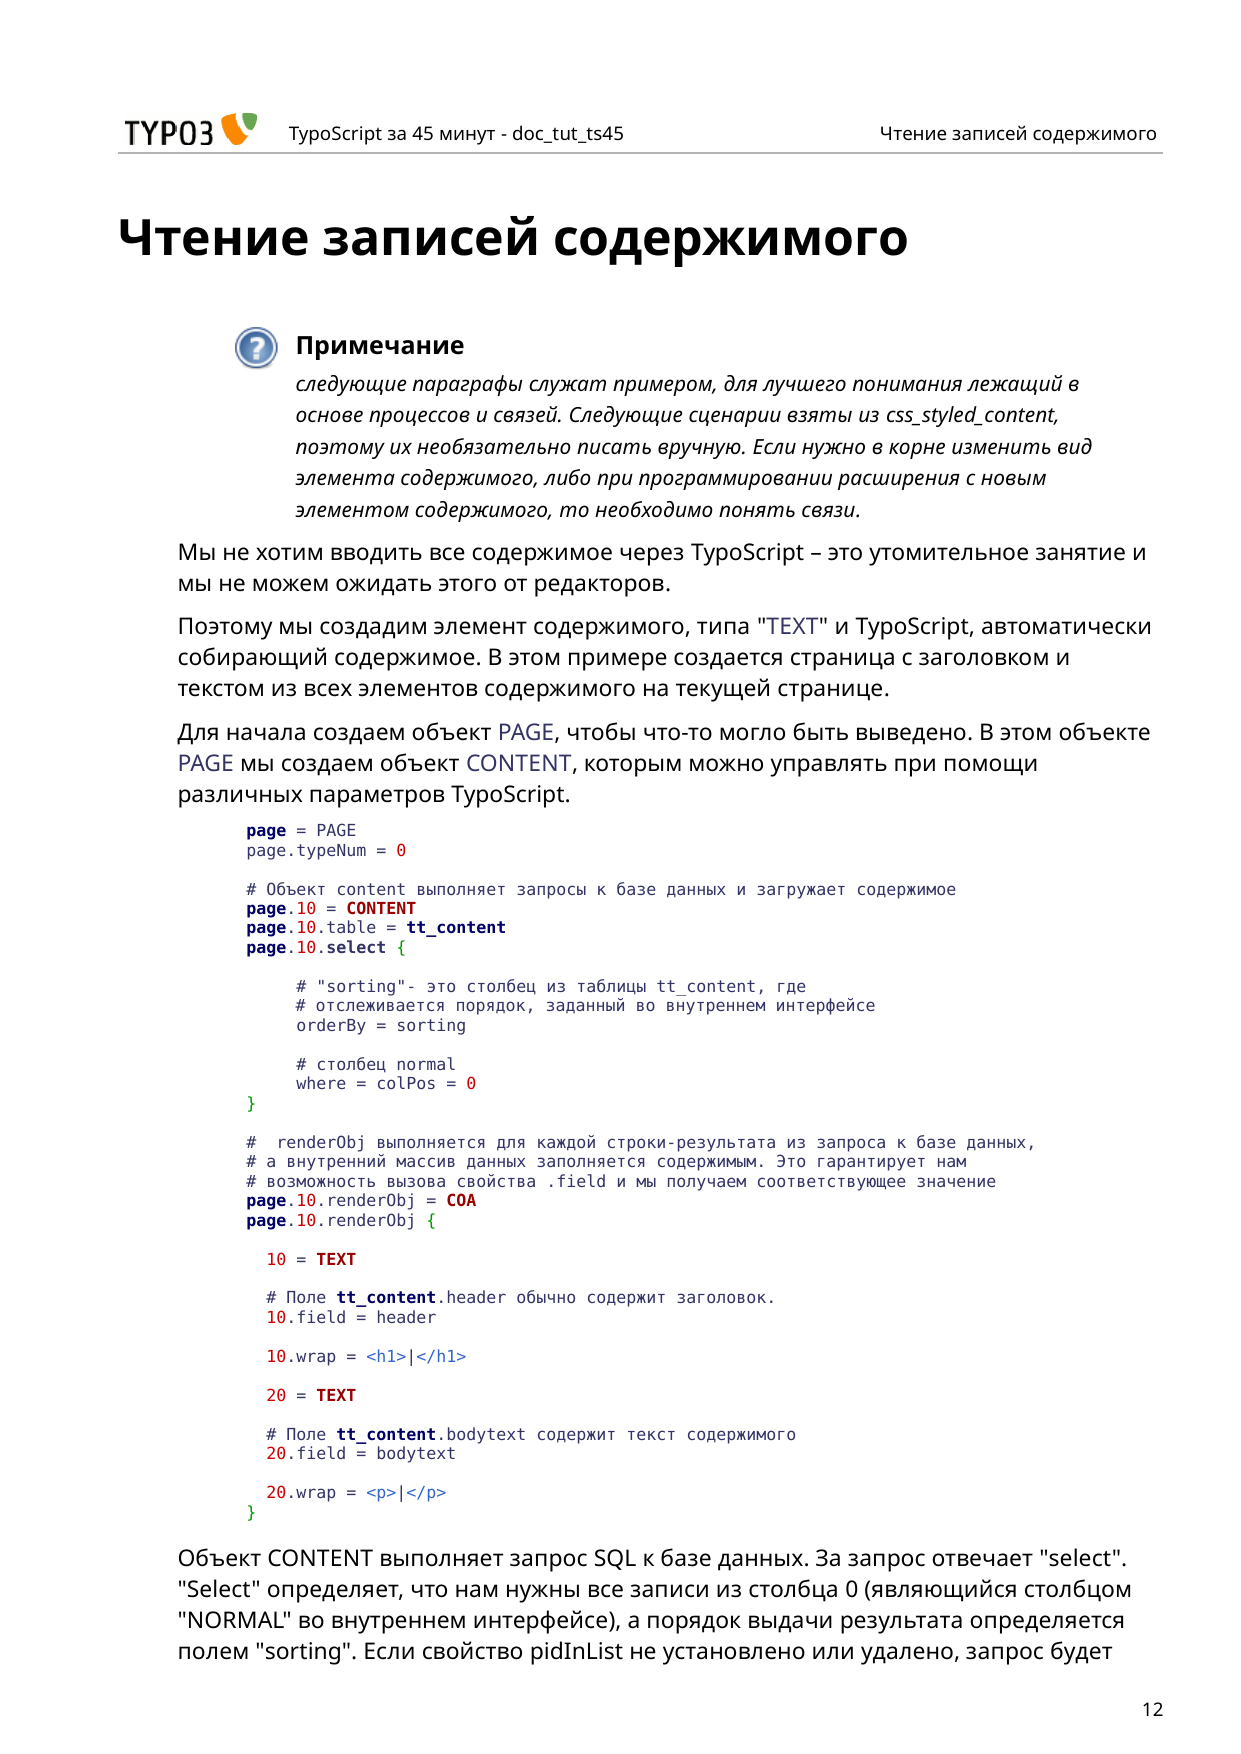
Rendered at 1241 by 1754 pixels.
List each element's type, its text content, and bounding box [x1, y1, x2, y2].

text page.10.table = tt_content [236, 918, 1163, 938]
text page.10.renderObj { [236, 1211, 1163, 1230]
picture [234, 326, 279, 371]
text Объект CONTENT выполняет запрос SQL к базе данных. За запрос отвечает "select". "Select" определяет, что нам нужны все записи из столбца 0 (являющийся столбцом "NORMAL" во внутреннем интерфейсе), а порядок выдачи результата определяется полем "sorting". Если свойство pidInList не установлено или удалено, запрос будет [177, 1542, 1163, 1666]
text # а внутренний массив данных заполняется содержимым. Это гарантирует нам [236, 1152, 1163, 1172]
text 10.field = header [236, 1308, 1163, 1327]
picture [124, 112, 260, 145]
subtitle Чтение записей содержимого [118, 202, 1163, 269]
text where = colPos = 0 [236, 1074, 1163, 1094]
text 20 = TEXT [236, 1386, 1163, 1405]
text # "sorting"- это столбец из таблицы tt_content, где [236, 977, 1163, 996]
text page.10.select { [236, 938, 1163, 957]
text Для начала создаем объект PAGE, чтобы что-то могло быть выведено. В этом объекте PAGE мы создаем объект CONTENT, которым можно управлять при помощи различных параметров TypoScript. [177, 715, 1163, 808]
text следующие параграфы служат примером, для лучшего понимания лежащий в основе процессов и связей. Следующие сценарии взяты из css_styled_content, поэтому их необязательно писать вручную. Если нужно в корне изменить вид элемента содержимого, либо при программировании расширения с новым элементом содержимого, то необходимо понять связи. [295, 369, 1104, 523]
title Примечание [295, 328, 1104, 362]
text orderBy = sorting [236, 1016, 1163, 1035]
text 10 = TEXT [236, 1249, 1163, 1269]
text # отслеживается порядок, заданный во внутреннем интерфейсе [236, 996, 1163, 1016]
text # столбец normal [236, 1055, 1163, 1074]
text page.typeNum = 0 [236, 840, 1163, 860]
text page = PAGE [236, 821, 1163, 840]
text Поэтому мы создадим элемент содержимого, типа "TEXT" и TypoScript, автоматически собирающий содержимое. В этом примере создается страница с заголовком и текстом из всех элементов содержимого на текущей странице. [177, 610, 1163, 703]
text 20.wrap = <p>|</p> [236, 1483, 1163, 1503]
text page.10 = CONTENT [236, 899, 1163, 918]
text # Объект content выполняет запросы к базе данных и загружает содержимое [236, 879, 1163, 899]
text # renderObj выполняется для каждой строки-результата из запроса к базе данных, [236, 1133, 1163, 1152]
text page.10.renderObj = COA [236, 1191, 1163, 1211]
text 10.wrap = <h1>|</h1> [236, 1347, 1163, 1366]
text # Поле tt_content.bodytext содержит текст содержимого [236, 1425, 1163, 1444]
text } [236, 1503, 1163, 1522]
text # возможность вызова свойства .field и мы получаем соответствующее значение [236, 1172, 1163, 1191]
text Мы не хотим вводить все содержимое через TypoScript – это утомительное занятие и мы не можем ожидать этого от редакторов. [177, 535, 1163, 597]
text } [236, 1094, 1163, 1113]
text # Поле tt_content.header обычно содержит заголовок. [236, 1288, 1163, 1308]
text 20.field = bodytext [236, 1444, 1163, 1464]
